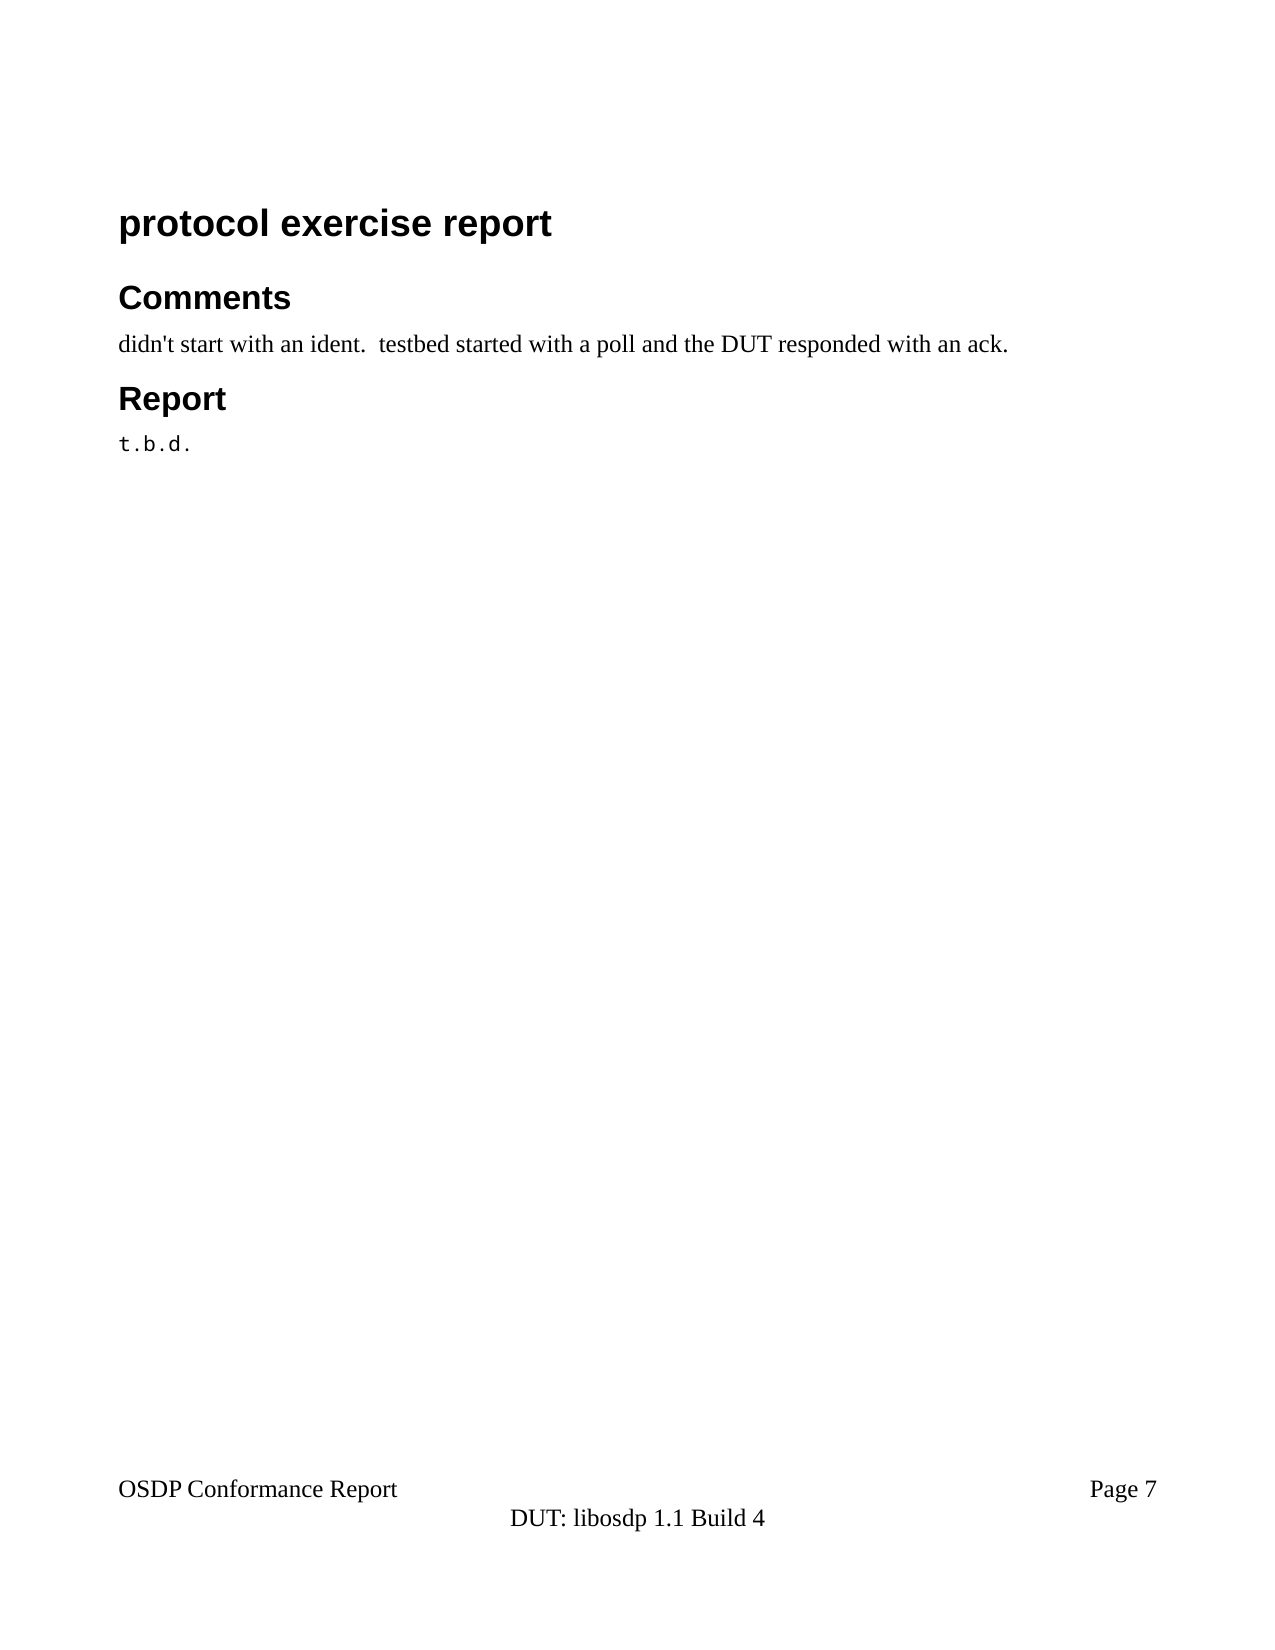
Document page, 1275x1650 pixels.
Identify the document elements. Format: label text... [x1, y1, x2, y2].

subtitle Comments [118, 278, 1157, 316]
subtitle protocol exercise report [118, 201, 1157, 244]
subtitle Report [118, 378, 1157, 417]
text t.b.d. [118, 429, 1157, 458]
text didn't start with an ident. testbed started with a poll and the DUT responded with an ack. [118, 329, 1157, 357]
